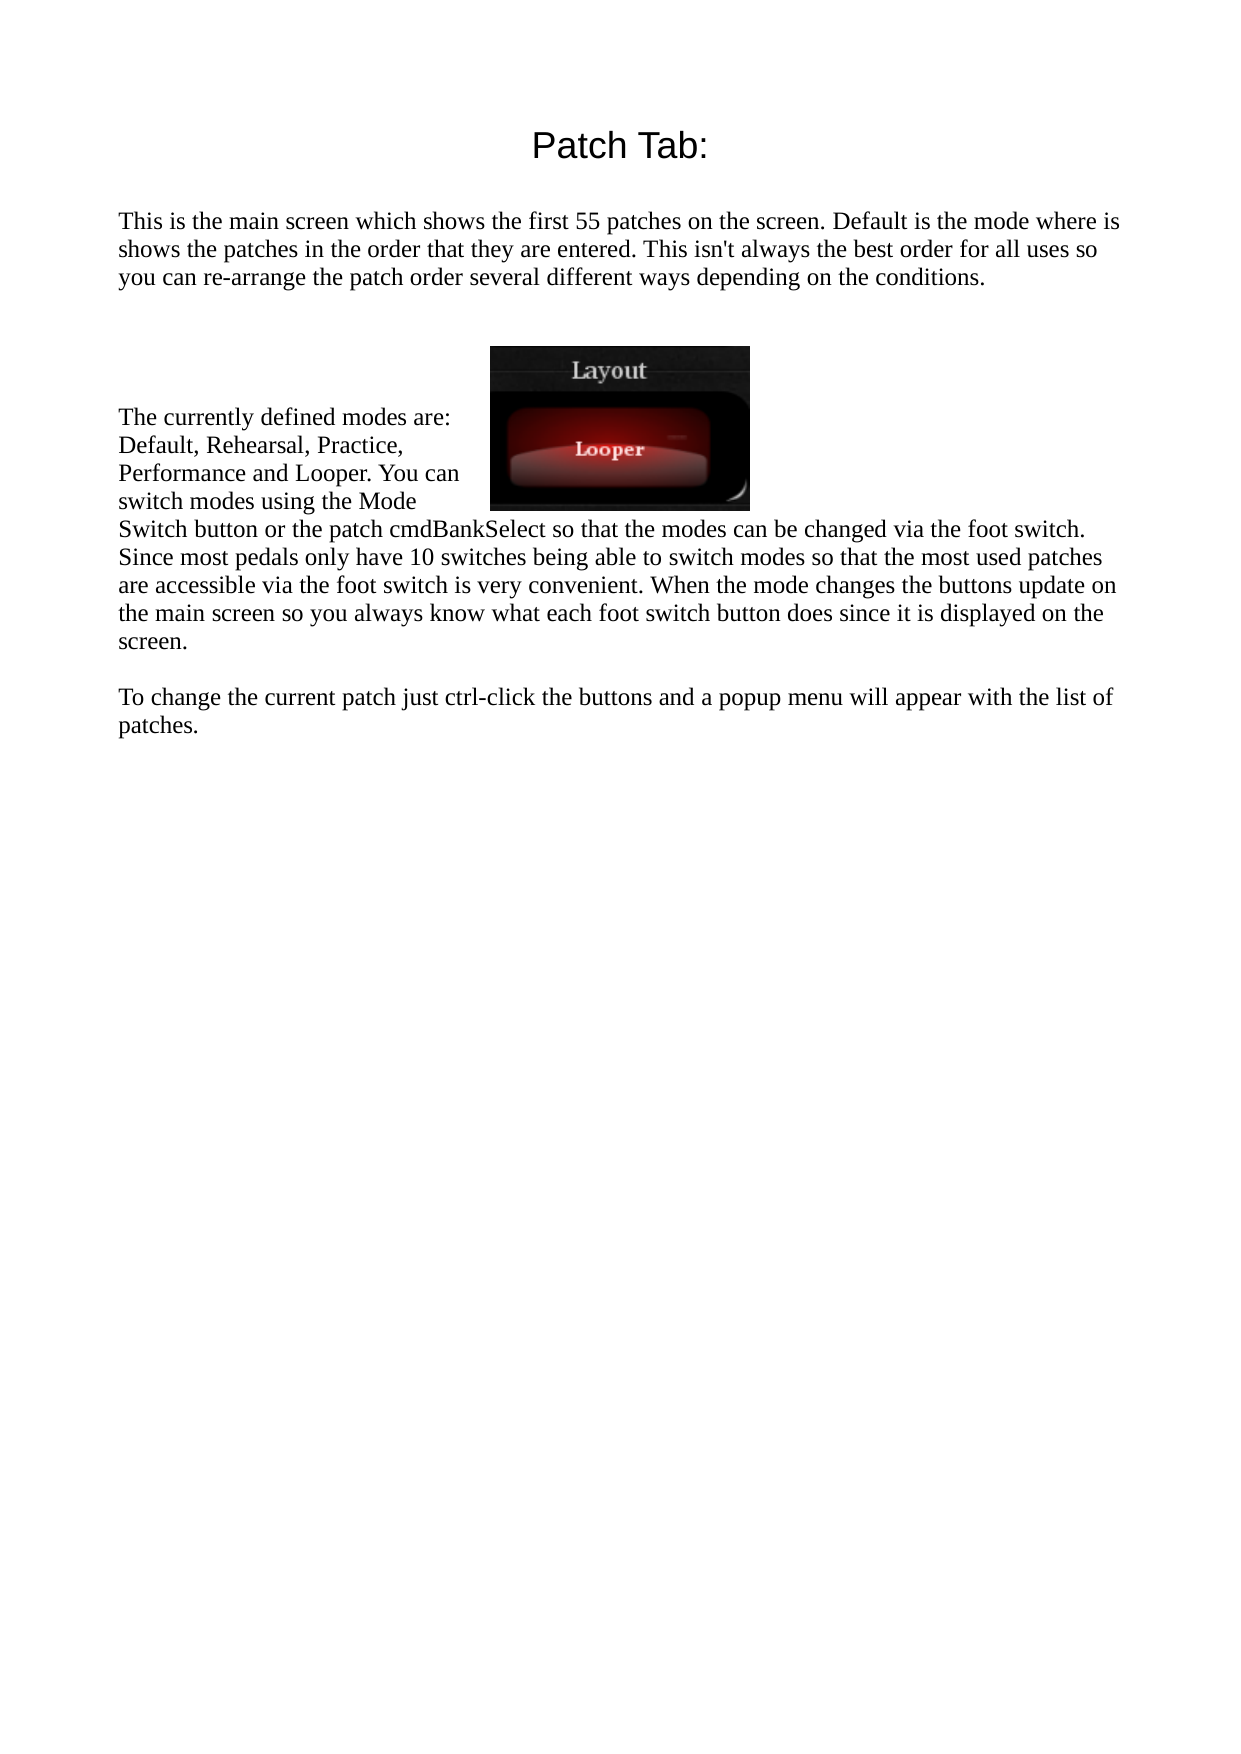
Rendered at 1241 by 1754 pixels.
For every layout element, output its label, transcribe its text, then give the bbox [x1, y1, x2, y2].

text The currently defined modes are: Default, Rehearsal, Practice, Performance and Looper. You can switch modes using the Mode Switch button or the patch cmdBankSelect so that the modes can be changed via the foot switch. Since most pedals only have 10 switches being able to switch modes so that the most used patches are accessible via the foot switch is very convenient. When the mode changes the buttons update on the main screen so you always know what each foot switch button does since it is displayed on the screen. [118, 403, 1122, 655]
picture [490, 346, 750, 511]
text This is the main screen which shows the first 55 patches on the screen. Default is the mode where is shows the patches in the order that they are entered. This isn't always the best order for all uses so you can re-arrange the patch order several different ways depending on the conditions. [118, 207, 1122, 291]
text To change the current patch just ctrl-click the buttons and a popup menu will appear with the list of patches. [118, 683, 1122, 739]
subtitle Patch Tab: [118, 124, 1122, 166]
